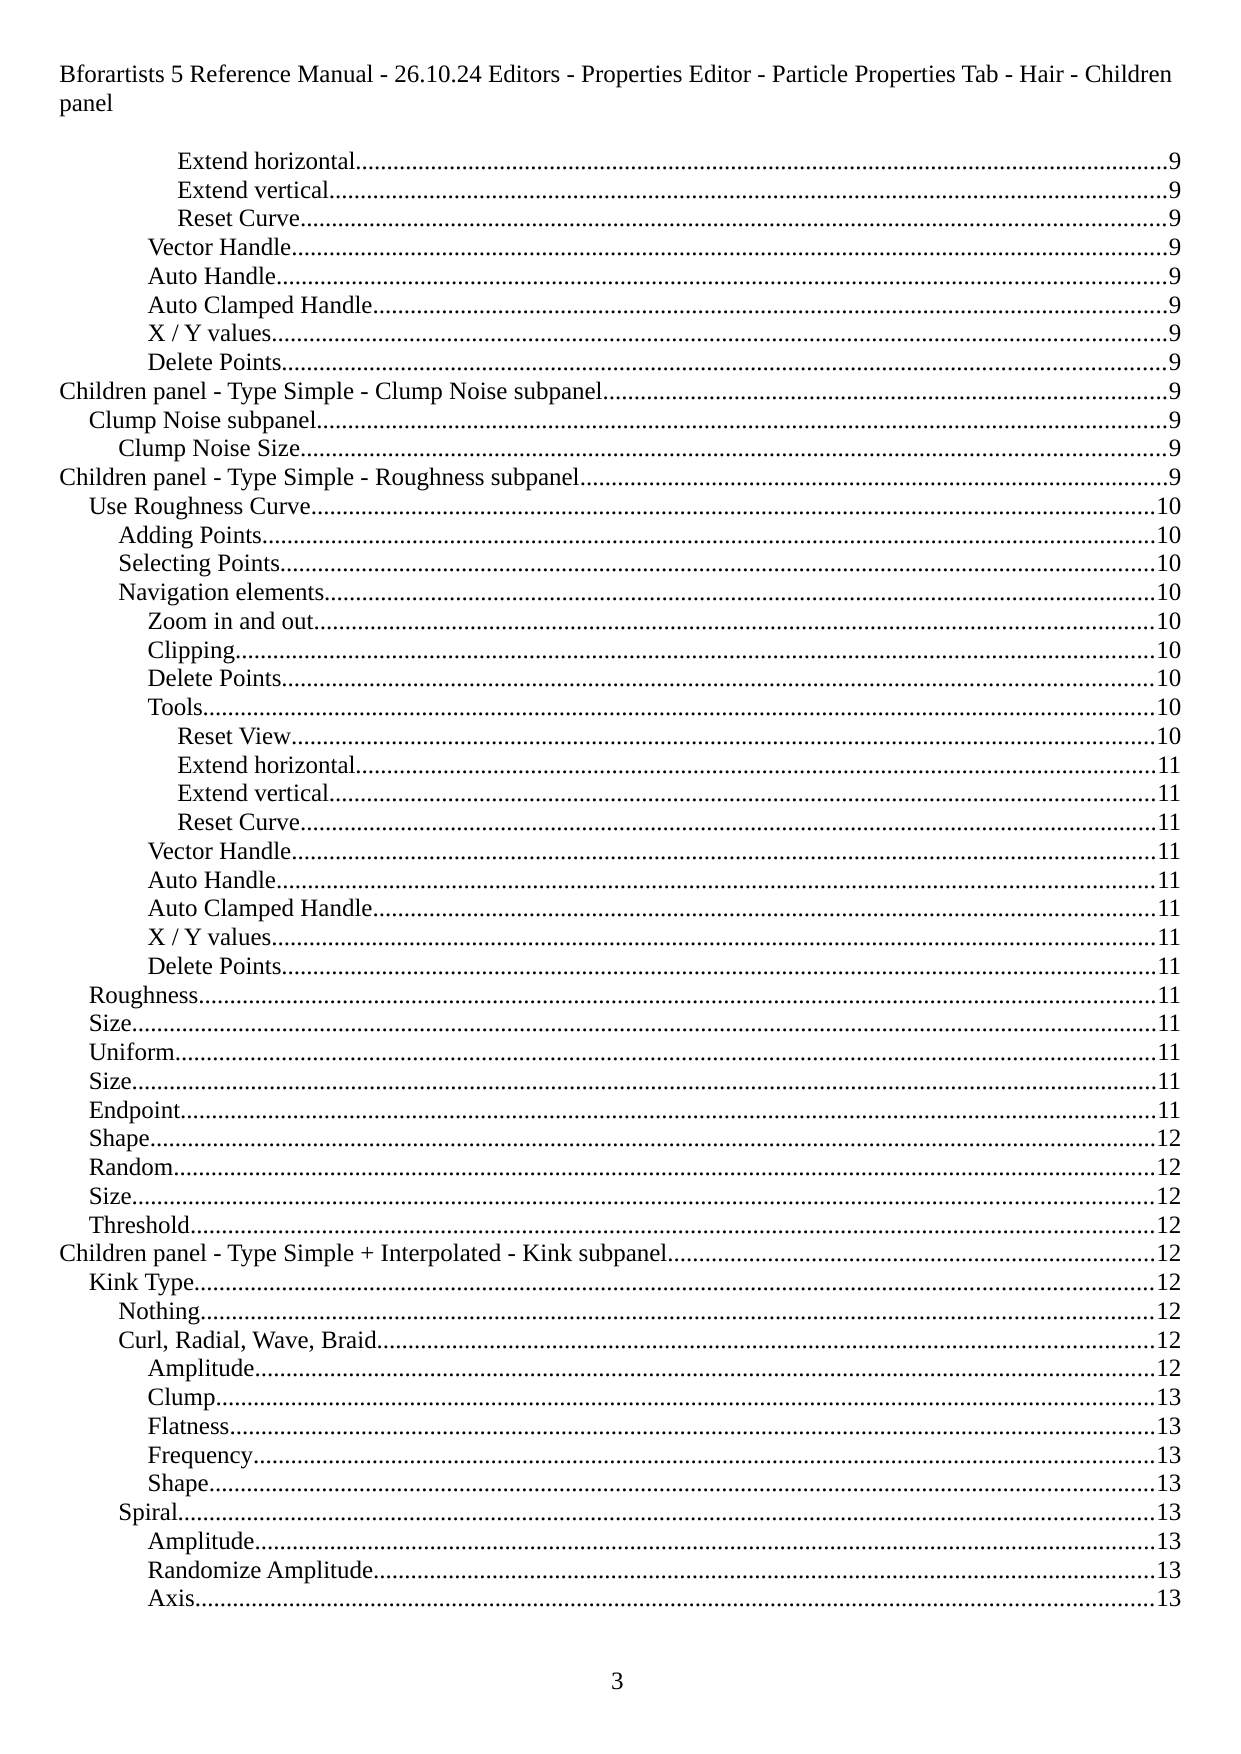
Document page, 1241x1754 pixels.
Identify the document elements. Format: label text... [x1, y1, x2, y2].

text Tools 10 [147, 692, 1181, 721]
text Clump 13 [147, 1382, 1181, 1411]
text Zoom in and out 10 [147, 606, 1181, 635]
text Extend vertical 11 [177, 778, 1181, 807]
text X / Y values 9 [147, 318, 1181, 347]
text Roughness 11 [88, 980, 1181, 1008]
text Delete Points 10 [147, 663, 1181, 692]
text Vector Handle 11 [147, 836, 1181, 865]
text Reset Curve 11 [177, 807, 1181, 836]
text Reset Curve 9 [177, 203, 1181, 232]
text Kink Type 12 [88, 1267, 1181, 1296]
text Vector Handle 9 [147, 232, 1181, 261]
text Children panel - Type Simple + Interpolated - Kink subpanel 12 [59, 1238, 1181, 1267]
text Clipping 10 [147, 635, 1181, 663]
text Size 12 [88, 1181, 1181, 1210]
text Amplitude 12 [147, 1353, 1181, 1382]
text Extend vertical 9 [177, 175, 1181, 203]
text Frequency 13 [147, 1440, 1181, 1468]
text Navigation elements 10 [118, 577, 1181, 606]
text Nothing 12 [118, 1296, 1181, 1325]
text Random 12 [88, 1152, 1181, 1181]
text Clump Noise Size 9 [118, 433, 1181, 462]
text Delete Points 11 [147, 951, 1181, 980]
text Auto Handle 9 [147, 261, 1181, 290]
text X / Y values 11 [147, 922, 1181, 951]
text Size 11 [88, 1066, 1181, 1095]
text Endpoint 11 [88, 1095, 1181, 1123]
text Extend horizontal 11 [177, 750, 1181, 778]
text Randomize Amplitude 13 [147, 1555, 1181, 1583]
text Uniform 11 [88, 1037, 1181, 1066]
text Shape 12 [88, 1123, 1181, 1152]
text Clump Noise subpanel 9 [88, 405, 1181, 433]
text Selecting Points 10 [118, 548, 1181, 577]
text Use Roughness Curve 10 [88, 491, 1181, 520]
text Flatness 13 [147, 1411, 1181, 1440]
text Children panel - Type Simple - Roughness subpanel 9 [59, 462, 1181, 491]
text Spiral 13 [118, 1497, 1181, 1526]
text Curl, Radial, Wave, Braid 12 [118, 1325, 1181, 1353]
text Size 11 [88, 1008, 1181, 1037]
text Axis 13 [147, 1583, 1181, 1612]
text Amplitude 13 [147, 1526, 1181, 1555]
text Delete Points 9 [147, 347, 1181, 376]
text Reset View 10 [177, 721, 1181, 750]
text Threshold 12 [88, 1210, 1181, 1238]
text Shape 13 [147, 1468, 1181, 1497]
text Auto Clamped Handle 9 [147, 290, 1181, 318]
text Extend horizontal 9 [177, 146, 1181, 175]
text Adding Points 10 [118, 520, 1181, 548]
text Auto Clamped Handle 11 [147, 893, 1181, 922]
text Children panel - Type Simple - Clump Noise subpanel 9 [59, 376, 1181, 405]
text Auto Handle 11 [147, 865, 1181, 893]
